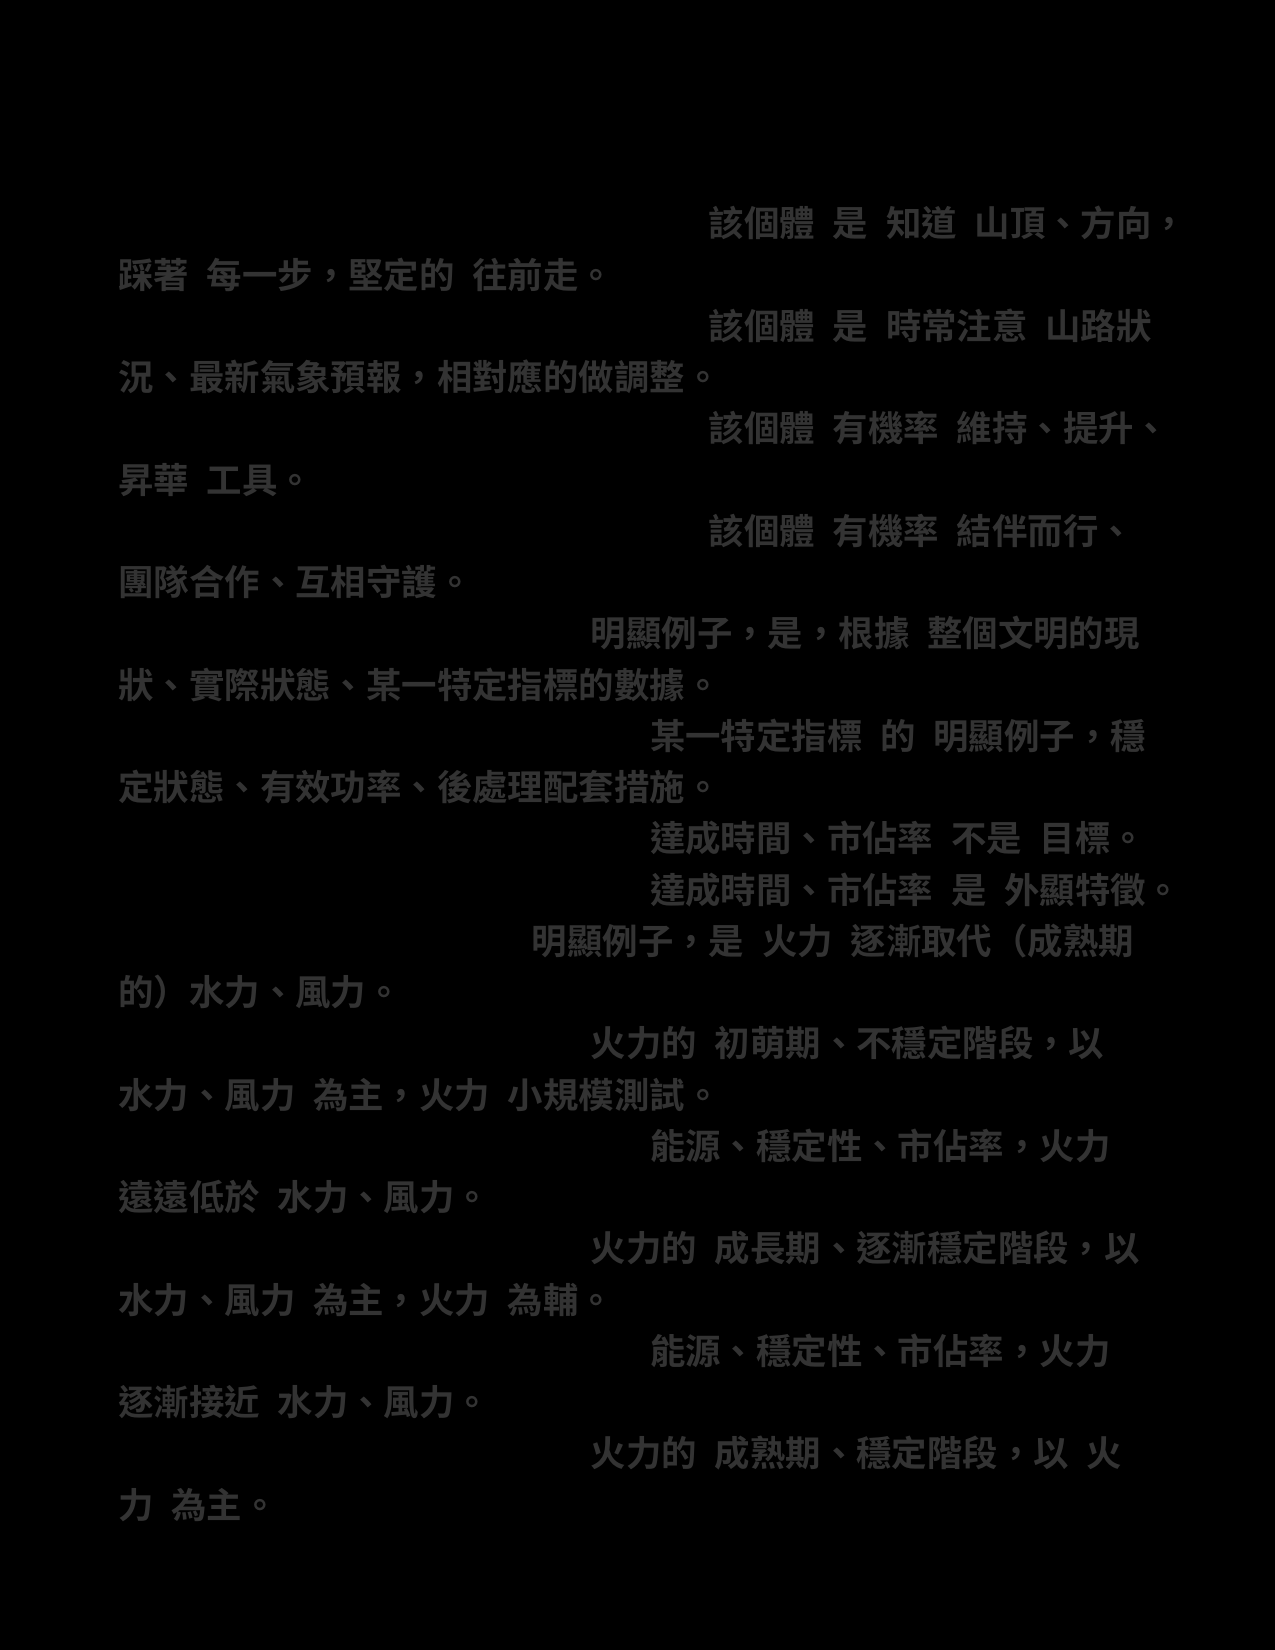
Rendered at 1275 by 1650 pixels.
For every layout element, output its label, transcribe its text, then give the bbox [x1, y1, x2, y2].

text 火力的 成熟期、穩定階段，以 火力 為主。 [118, 1426, 1157, 1528]
text 明顯例子，是，根據 整個文明的現狀、實際狀態、某一特定指標的數據。 [118, 606, 1157, 708]
text 明顯例子，是 火力 逐漸取代（成熟期 的）水力、風力。 [118, 913, 1157, 1016]
text 某一特定指標 的 明顯例子，穩定狀態、有效功率、後處理配套措施。 [118, 708, 1157, 811]
text 該個體 有機率 維持、提升、昇華 工具。 [118, 401, 1157, 503]
text 火力的 成長期、逐漸穩定階段，以 水力、風力 為主，火力 為輔。 [118, 1221, 1157, 1323]
text 該個體 是 時常注意 山路狀況、最新氣象預報，相對應的做調整。 [118, 298, 1157, 401]
text 該個體 是 知道 山頂、方向，踩著 每一步，堅定的 往前走。 [118, 196, 1157, 298]
text 能源、穩定性、市佔率，火力 逐漸接近 水力、風力。 [118, 1323, 1157, 1426]
text 火力的 初萌期、不穩定階段，以 水力、風力 為主，火力 小規模測試。 [118, 1016, 1157, 1118]
text 達成時間、市佔率 不是 目標。 [118, 811, 1157, 862]
text 達成時間、市佔率 是 外顯特徵。 [118, 862, 1157, 913]
text 該個體 有機率 結伴而行、團隊合作、互相守護。 [118, 503, 1157, 606]
text 能源、穩定性、市佔率，火力 遠遠低於 水力、風力。 [118, 1118, 1157, 1221]
